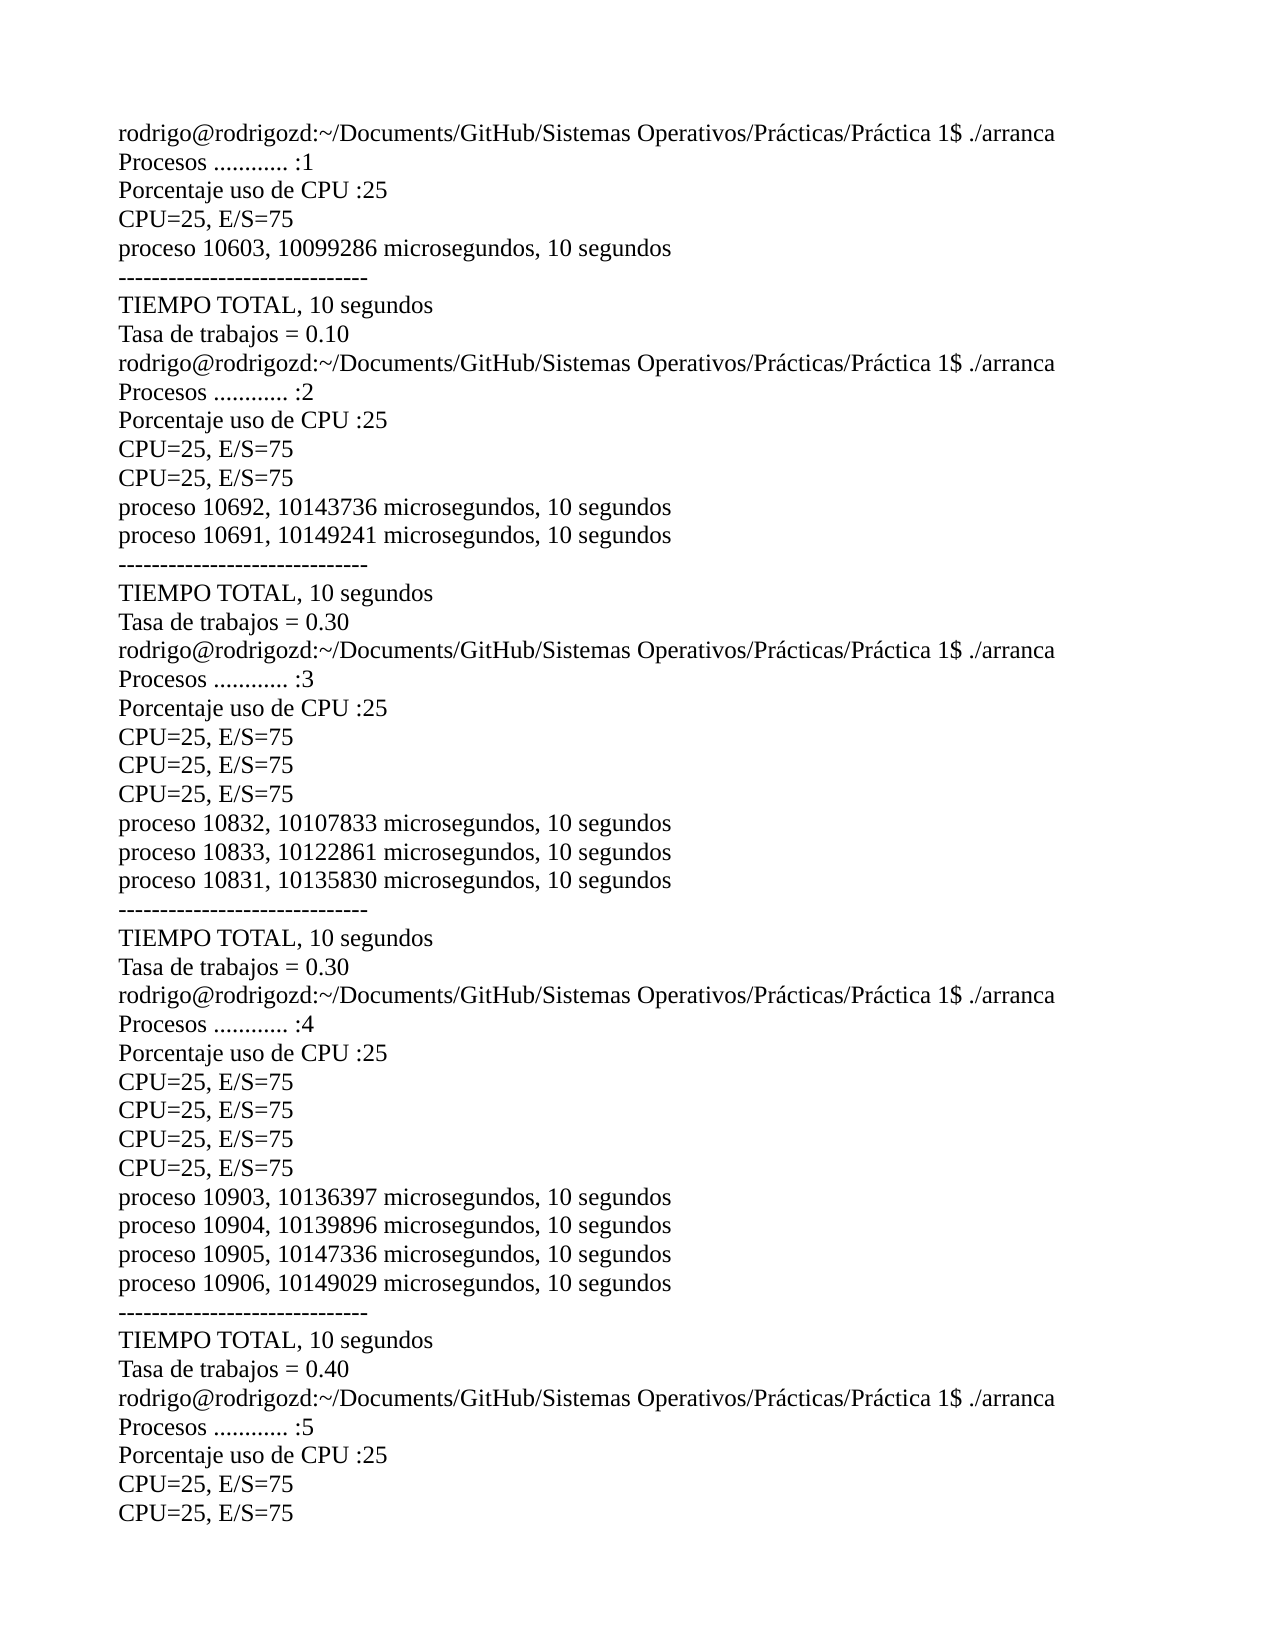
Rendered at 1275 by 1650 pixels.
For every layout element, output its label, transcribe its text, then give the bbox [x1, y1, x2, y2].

text CPU=25, E/S=75 [118, 722, 1157, 751]
text ------------------------------ [118, 1297, 1157, 1326]
text CPU=25, E/S=75 [118, 434, 1157, 463]
text Porcentaje uso de CPU :25 [118, 693, 1157, 722]
text CPU=25, E/S=75 [118, 204, 1157, 233]
text proceso 10691, 10149241 microsegundos, 10 segundos [118, 521, 1157, 549]
text rodrigo@rodrigozd:~/Documents/GitHub/Sistemas Operativos/Prácticas/Práctica 1$ ./arranca [118, 1383, 1157, 1412]
text Procesos ............ :4 [118, 1009, 1157, 1038]
text Procesos ............ :5 [118, 1412, 1157, 1441]
text CPU=25, E/S=75 [118, 1096, 1157, 1124]
text CPU=25, E/S=75 [118, 463, 1157, 492]
text Procesos ............ :2 [118, 377, 1157, 406]
text proceso 10692, 10143736 microsegundos, 10 segundos [118, 492, 1157, 521]
text rodrigo@rodrigozd:~/Documents/GitHub/Sistemas Operativos/Prácticas/Práctica 1$ ./arranca [118, 636, 1157, 664]
text CPU=25, E/S=75 [118, 1124, 1157, 1153]
text CPU=25, E/S=75 [118, 1498, 1157, 1527]
text Porcentaje uso de CPU :25 [118, 1441, 1157, 1469]
text ------------------------------ [118, 549, 1157, 578]
text TIEMPO TOTAL, 10 segundos [118, 578, 1157, 607]
text CPU=25, E/S=75 [118, 1067, 1157, 1096]
text CPU=25, E/S=75 [118, 779, 1157, 808]
text proceso 10904, 10139896 microsegundos, 10 segundos [118, 1211, 1157, 1239]
text Porcentaje uso de CPU :25 [118, 406, 1157, 434]
text rodrigo@rodrigozd:~/Documents/GitHub/Sistemas Operativos/Prácticas/Práctica 1$ ./arranca [118, 118, 1157, 147]
text proceso 10903, 10136397 microsegundos, 10 segundos [118, 1182, 1157, 1211]
text proceso 10832, 10107833 microsegundos, 10 segundos [118, 808, 1157, 837]
text CPU=25, E/S=75 [118, 1153, 1157, 1182]
text Procesos ............ :3 [118, 664, 1157, 693]
text proceso 10906, 10149029 microsegundos, 10 segundos [118, 1268, 1157, 1297]
text proceso 10831, 10135830 microsegundos, 10 segundos [118, 866, 1157, 894]
text TIEMPO TOTAL, 10 segundos [118, 923, 1157, 952]
text Tasa de trabajos = 0.30 [118, 952, 1157, 981]
text proceso 10905, 10147336 microsegundos, 10 segundos [118, 1239, 1157, 1268]
text TIEMPO TOTAL, 10 segundos [118, 1326, 1157, 1354]
text Tasa de trabajos = 0.30 [118, 607, 1157, 636]
text Porcentaje uso de CPU :25 [118, 1038, 1157, 1067]
text proceso 10603, 10099286 microsegundos, 10 segundos [118, 233, 1157, 262]
text Tasa de trabajos = 0.10 [118, 319, 1157, 348]
text CPU=25, E/S=75 [118, 1469, 1157, 1498]
text rodrigo@rodrigozd:~/Documents/GitHub/Sistemas Operativos/Prácticas/Práctica 1$ ./arranca [118, 981, 1157, 1009]
text CPU=25, E/S=75 [118, 751, 1157, 779]
text Procesos ............ :1 [118, 147, 1157, 176]
text proceso 10833, 10122861 microsegundos, 10 segundos [118, 837, 1157, 866]
text ------------------------------ [118, 262, 1157, 291]
text rodrigo@rodrigozd:~/Documents/GitHub/Sistemas Operativos/Prácticas/Práctica 1$ ./arranca [118, 348, 1157, 377]
text Tasa de trabajos = 0.40 [118, 1354, 1157, 1383]
text Porcentaje uso de CPU :25 [118, 176, 1157, 204]
text TIEMPO TOTAL, 10 segundos [118, 291, 1157, 319]
text ------------------------------ [118, 894, 1157, 923]
